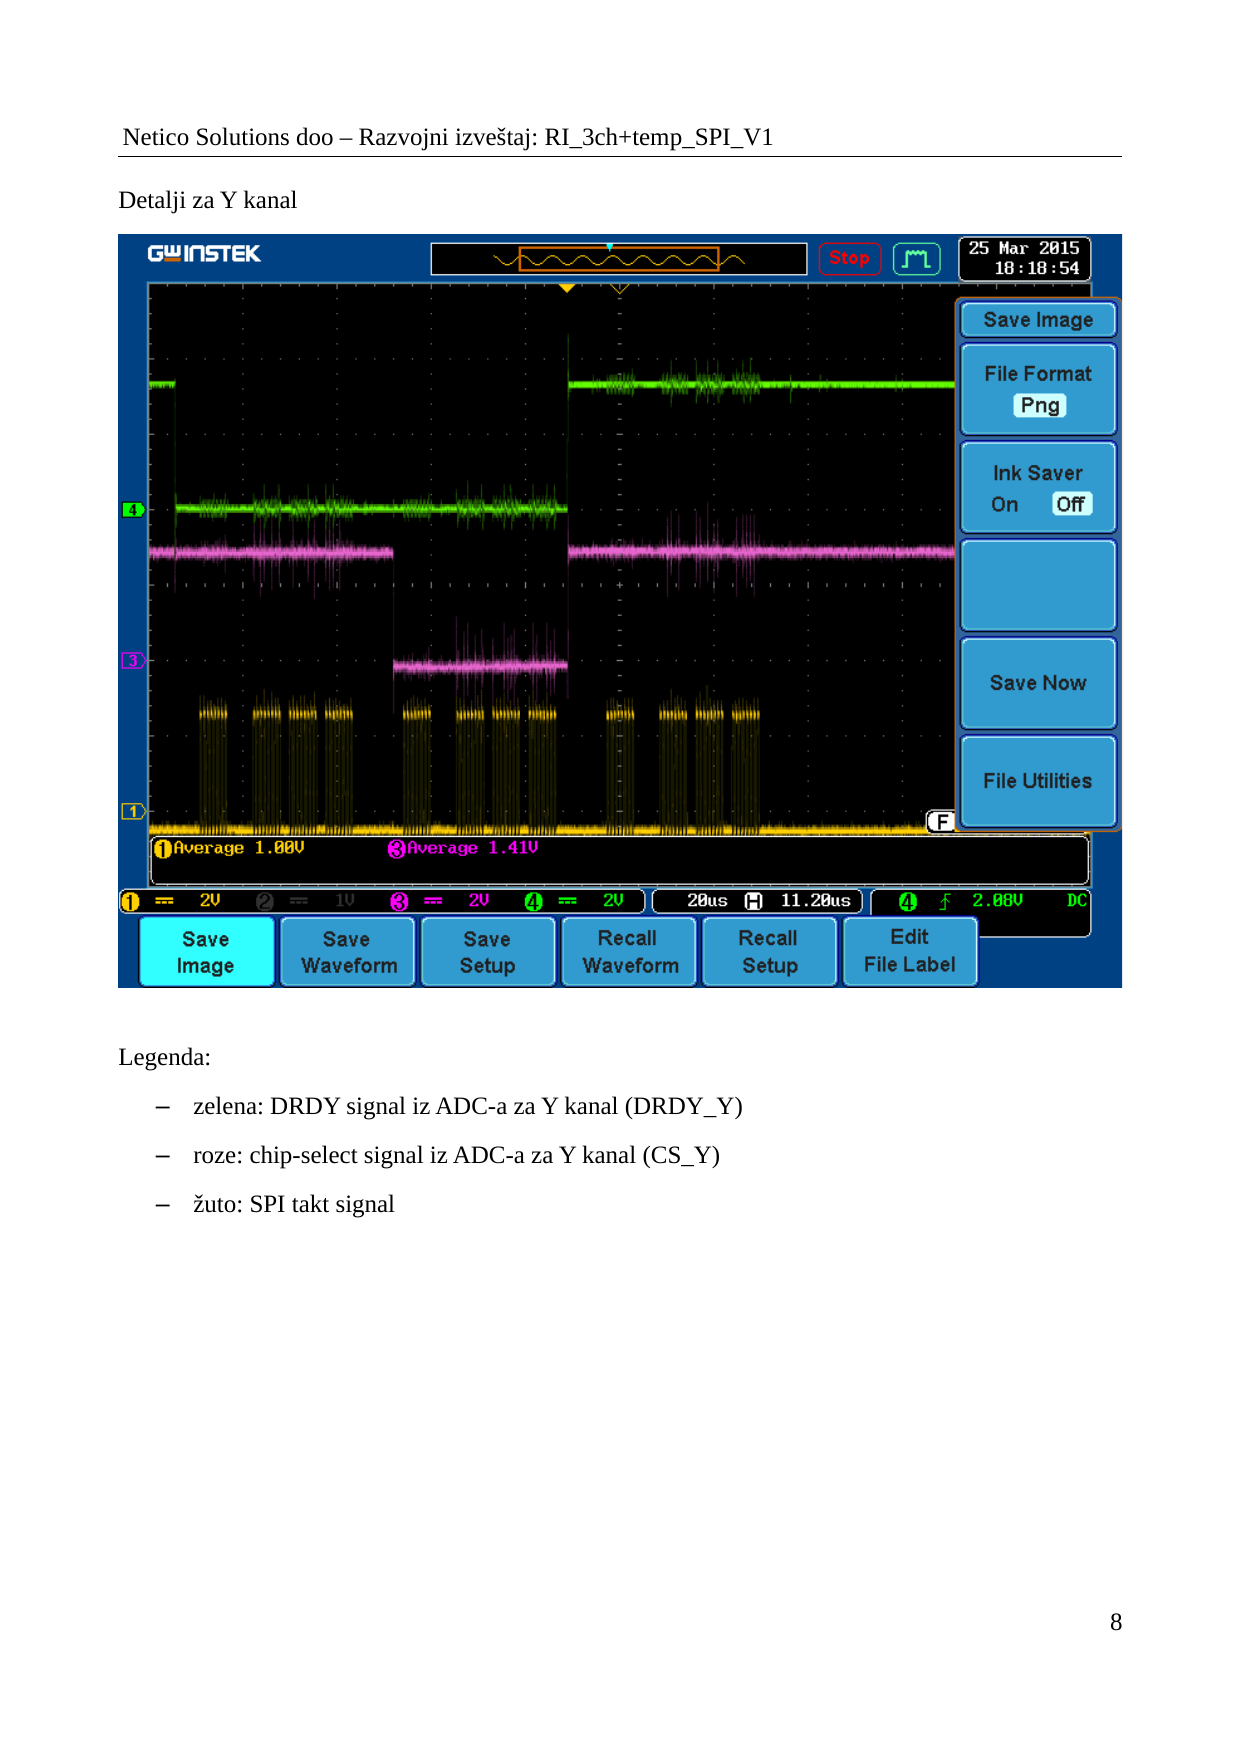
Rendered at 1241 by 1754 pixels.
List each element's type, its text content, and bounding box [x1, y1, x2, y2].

subtitle Legenda: [118, 1042, 1122, 1071]
subtitle roze: chip-select signal iz ADC-a za Y kanal (CS_Y) [156, 1140, 1122, 1169]
picture [118, 234, 1123, 988]
subtitle žuto: SPI takt signal [156, 1189, 1122, 1218]
subtitle Detalji za Y kanal [118, 185, 1122, 214]
subtitle zelena: DRDY signal iz ADC-a za Y kanal (DRDY_Y) [156, 1091, 1122, 1120]
